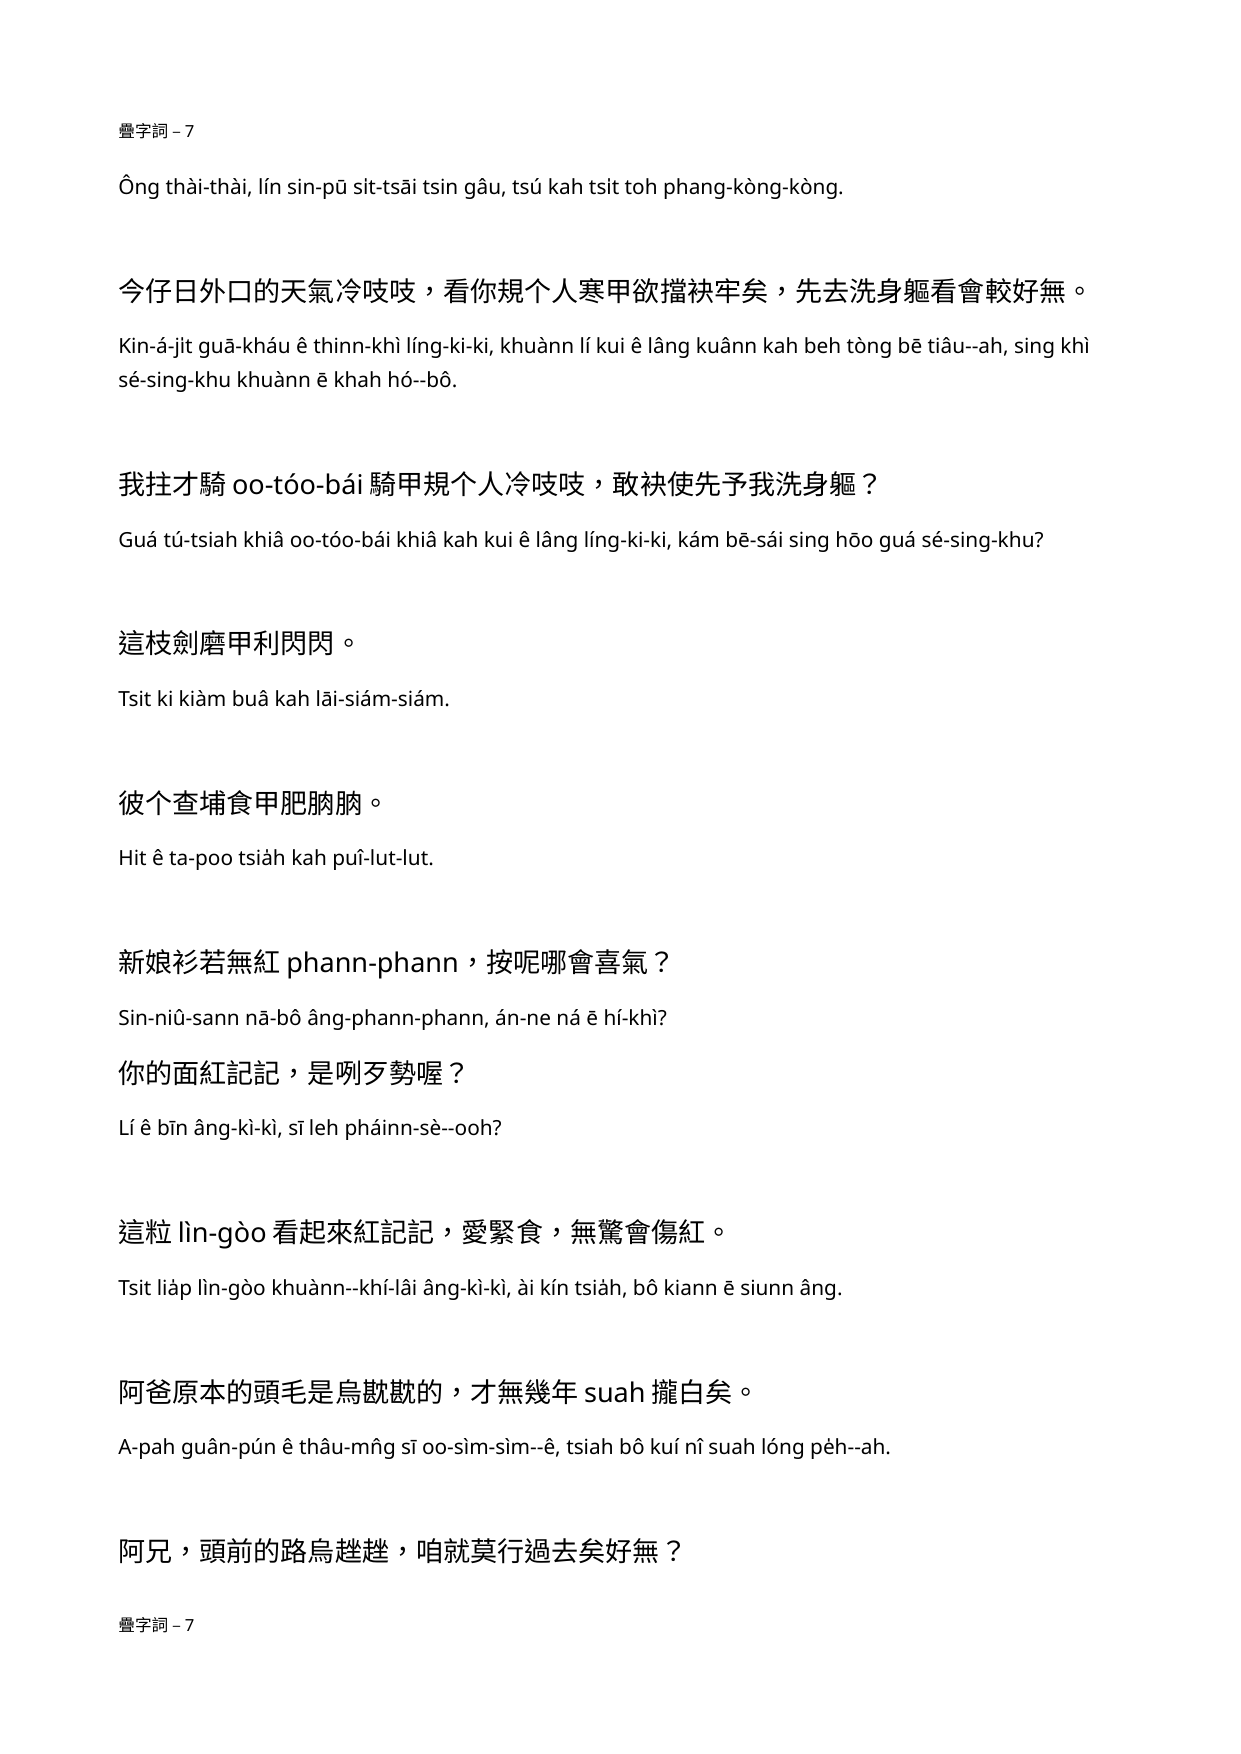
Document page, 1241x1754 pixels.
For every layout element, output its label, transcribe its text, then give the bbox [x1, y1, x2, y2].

text 彼个查埔食甲肥朒朒。 [118, 782, 1122, 821]
text 今仔日外口的天氣冷吱吱，看你規个人寒甲欲擋袂牢矣，先去洗身軀看會較好無。 [118, 269, 1122, 309]
text Ông thài-thài, lín sin-pū si̍t-tsāi tsin gâu, tsú kah tsi̍t toh phang-kòng-kòng. [118, 172, 1122, 200]
text 我拄才騎oo-tóo-bái騎甲規个人冷吱吱，敢袂使先予我洗身軀？ [118, 463, 1122, 502]
text Guá tú-tsiah khiâ oo-tóo-bái khiâ kah kui ê lâng líng-ki-ki, kám bē-sái sing hōo guá sé-sing-khu? [118, 525, 1122, 553]
text Tsit lia̍p lìn-gòo khuànn--khí-lâi âng-kì-kì, ài kín tsia̍h, bô kiann ē siunn âng. [118, 1273, 1122, 1301]
text Hit ê ta-poo tsia̍h kah puî-lut-lut. [118, 843, 1122, 872]
text 這粒lìn-gòo看起來紅記記，愛緊食，無驚會傷紅。 [118, 1211, 1122, 1250]
text Kin-á-ji̍t guā-kháu ê thinn-khì líng-ki-ki, khuànn lí kui ê lâng kuânn kah beh tòng bē tiâu--ah, sing khì sé-sing-khu khuànn ē khah hó--bô. [118, 331, 1122, 394]
text Sin-niû-sann nā-bô âng-phann-phann, án-ne ná ē hí-khì? [118, 1003, 1122, 1031]
text Tsit ki kiàm buâ kah lāi-siám-siám. [118, 684, 1122, 713]
text 這枝劍磨甲利閃閃。 [118, 622, 1122, 662]
text 阿爸原本的頭毛是烏㽎㽎的，才無幾年suah攏白矣。 [118, 1371, 1122, 1410]
text 阿兄，頭前的路烏趖趖，咱就莫行過去矣好無？ [118, 1530, 1122, 1569]
text 你的面紅記記，是咧歹勢喔？ [118, 1052, 1122, 1091]
text Lí ê bīn âng-kì-kì, sī leh pháinn-sè--ooh? [118, 1113, 1122, 1142]
text 新娘衫若無紅phann-phann，按呢哪會喜氣？ [118, 941, 1122, 981]
text A-pah guân-pún ê thâu-mn̂g sī oo-sìm-sìm--ê, tsiah bô kuí nî suah lóng pe̍h--ah. [118, 1432, 1122, 1461]
